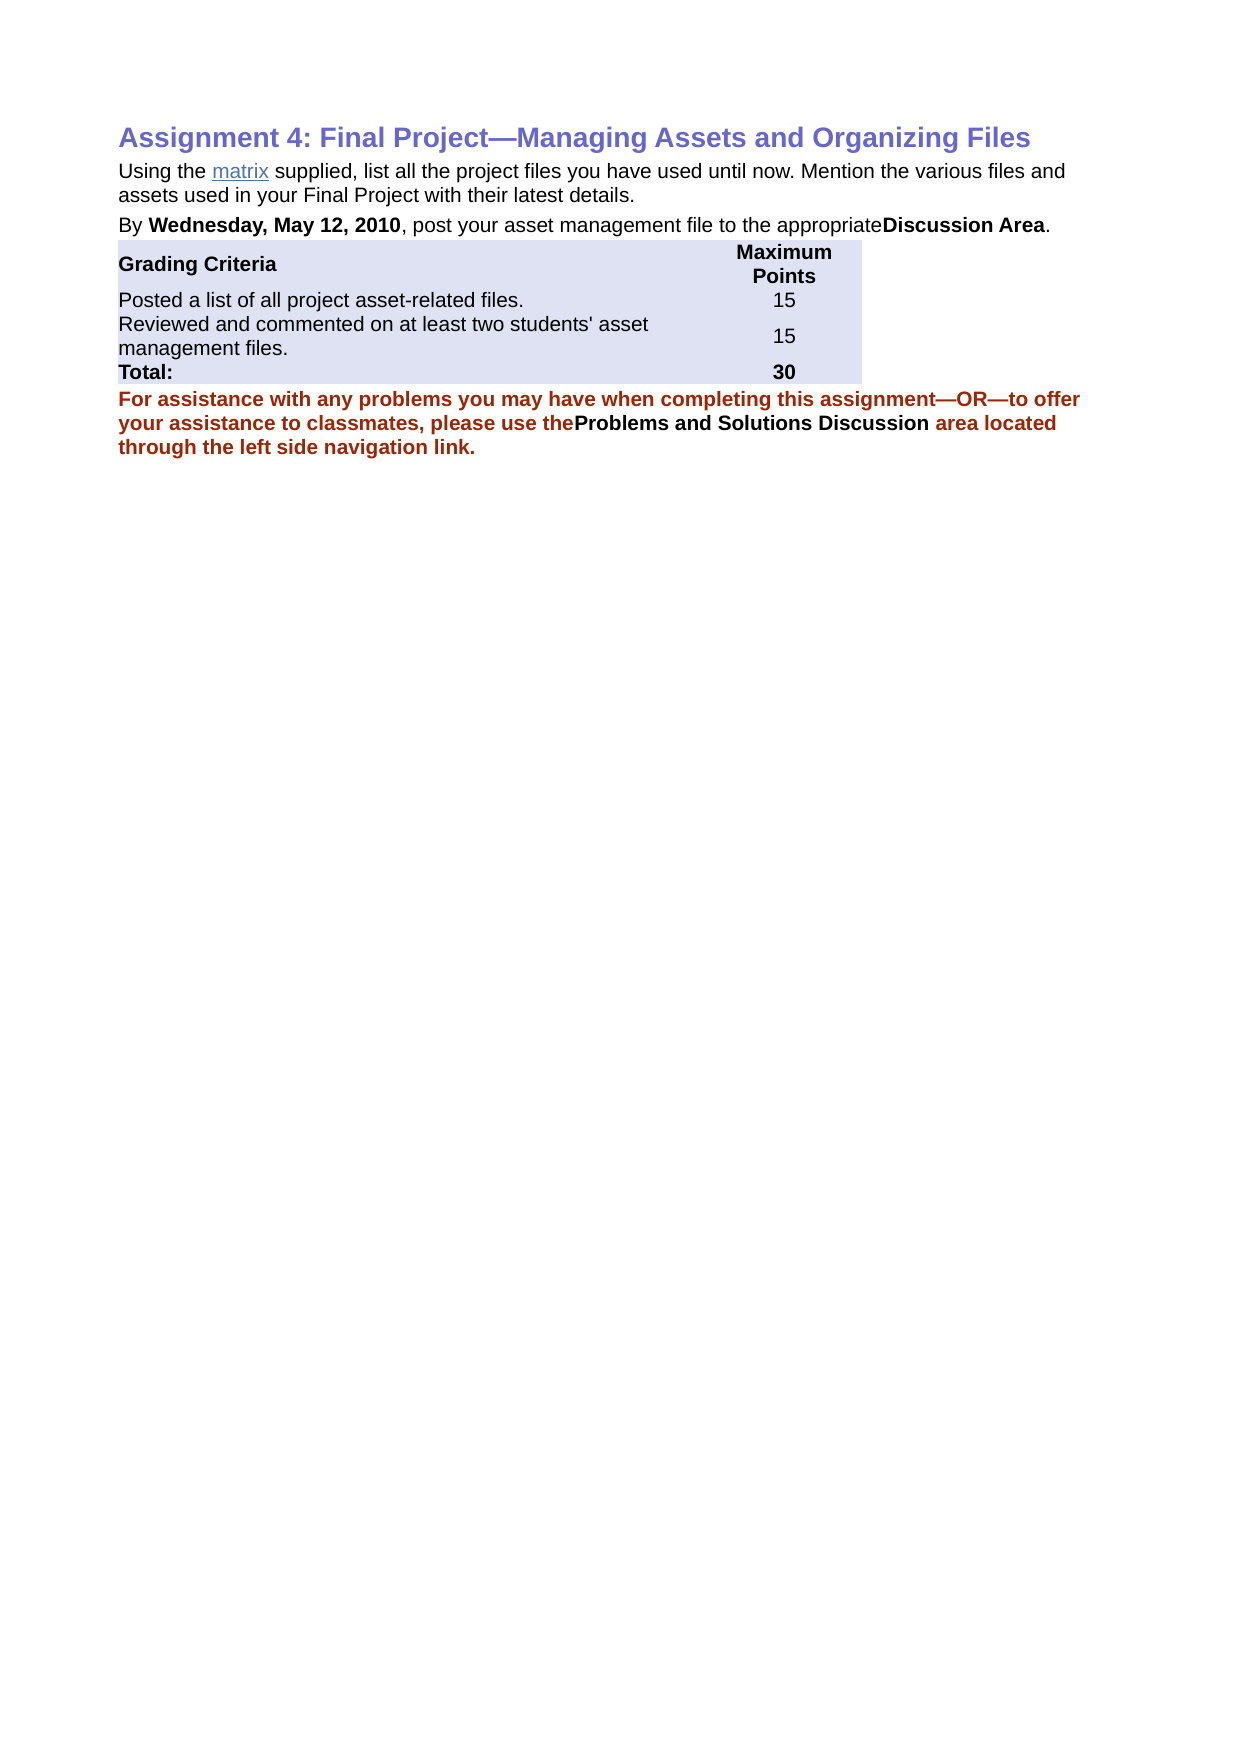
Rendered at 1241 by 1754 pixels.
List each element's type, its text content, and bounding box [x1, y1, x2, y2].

text Assignment 4: Final Project—Managing Assets and Organizing Files [118, 121, 1122, 153]
table_header Maximum Points [706, 240, 862, 288]
table_cell Posted a list of all project asset-related files. [118, 288, 706, 312]
table_cell Total: [118, 360, 706, 384]
table_header Grading Criteria [118, 240, 706, 288]
text Using the matrix supplied, list all the project files you have used until now. Mention the various files and assets used in your Final Project with their latest details. [118, 159, 1122, 207]
table_cell Reviewed and commented on at least two students' asset management files. [118, 312, 706, 360]
text By Wednesday, May 12, 2010, post your asset management file to the appropriateDiscussion Area. [118, 213, 1122, 237]
text For assistance with any problems you may have when completing this assignment—OR—to offer your assistance to classmates, please use theProblems and Solutions Discussion area located through the left side navigation link. [118, 387, 1122, 458]
table_cell 15 [706, 312, 862, 360]
table_cell 15 [706, 288, 862, 312]
table_cell 30 [706, 360, 862, 384]
